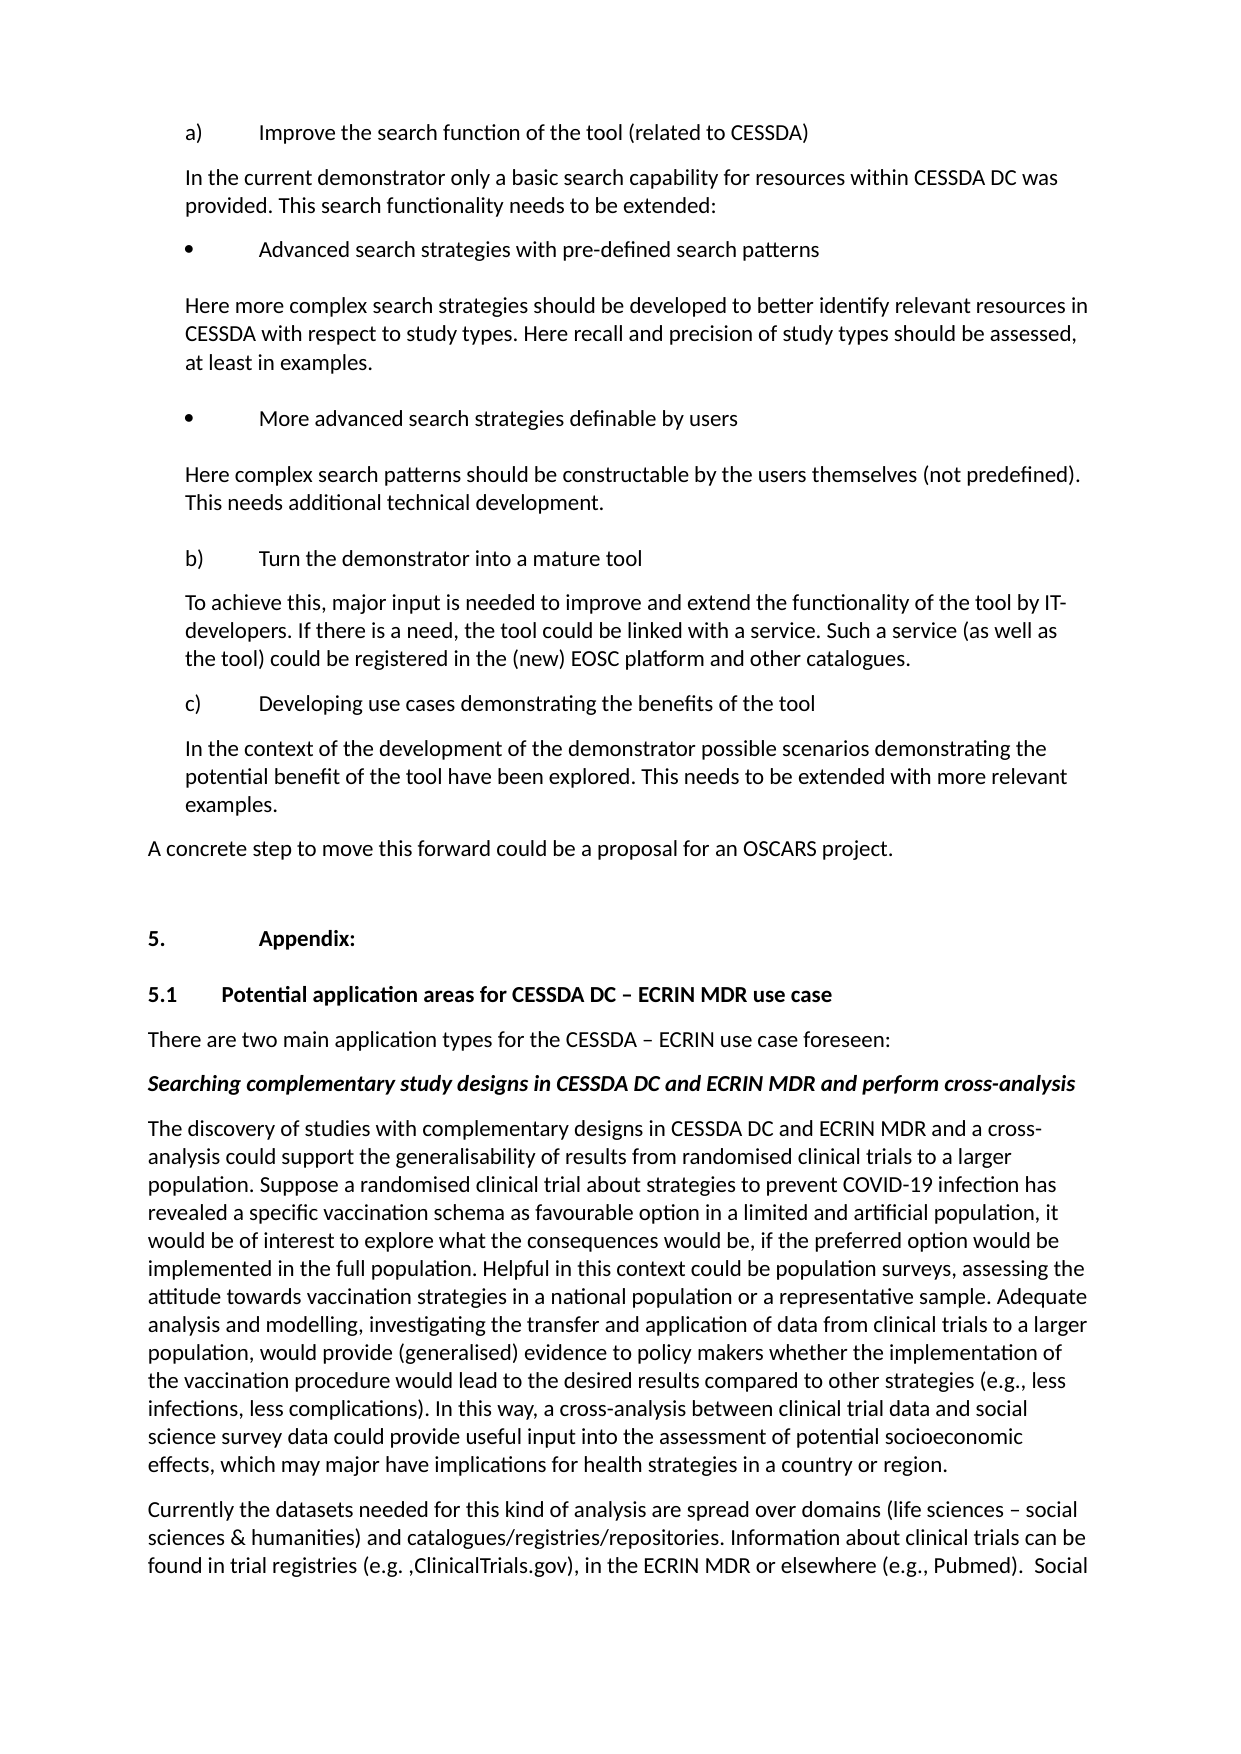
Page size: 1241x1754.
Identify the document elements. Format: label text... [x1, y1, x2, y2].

list More advanced search strategies definable by users [185, 404, 1093, 432]
list Advanced search strategies with pre-defined search patterns Here more complex search strategies should be developed to better identify relevant resources in CESSDA with respect to study types. Here recall and precision of study types should be assessed, at least in examples. [185, 236, 1093, 404]
list Here complex search patterns should be constructable by the users themselves (not predefined). This needs additional technical development. [185, 432, 1093, 544]
text The discovery of studies with complementary designs in CESSDA DC and ECRIN MDR and a cross-analysis could support the generalisability of results from randomised clinical trials to a larger population. Suppose a randomised clinical trial about strategies to prevent COVID-19 infection has revealed a specific vaccination schema as favourable option in a limited and artificial population, it would be of interest to explore what the consequences would be, if the preferred option would be implemented in the full population. Helpful in this context could be population surveys, assessing the attitude towards vaccination strategies in a national population or a representative sample. Adequate analysis and modelling, investigating the transfer and application of data from clinical trials to a larger population, would provide (generalised) evidence to policy makers whether the implementation of the vaccination procedure would lead to the desired results compared to other strategies (e.g., less infections, less complications). In this way, a cross-analysis between clinical trial data and social science survey data could provide useful input into the assessment of potential socioeconomic effects, which may major have implications for health strategies in a country or region. [148, 1114, 1093, 1478]
list 5.1 Potential application areas for CESSDA DC – ECRIN MDR use case [148, 952, 1093, 1008]
list Turn the demonstrator into a mature tool [185, 544, 1093, 572]
list Improve the search function of the tool (related to CESSDA) [185, 118, 1093, 146]
text A concrete step to move this forward could be a proposal for an OSCARS project. [148, 834, 1093, 863]
text In the current demonstrator only a basic search capability for resources within CESSDA DC was provided. This search functionality needs to be extended: [185, 163, 1093, 219]
text Searching complementary study designs in CESSDA DC and ECRIN MDR and perform cross-analysis [148, 1069, 1093, 1097]
list Appendix: [148, 924, 1093, 952]
text In the context of the development of the demonstrator possible scenarios demonstrating the potential benefit of the tool have been explored. This needs to be extended with more relevant examples. [185, 734, 1093, 818]
text Currently the datasets needed for this kind of analysis are spread over domains (life sciences – social sciences & humanities) and catalogues/registries/repositories. Information about clinical trials can be found in trial registries (e.g. ,ClinicalTrials.gov), in the ECRIN MDR or elsewhere (e.g., Pubmed). Social [148, 1495, 1093, 1579]
text To achieve this, major input is needed to improve and extend the functionality of the tool by IT-developers. If there is a need, the tool could be linked with a service. Such a service (as well as the tool) could be registered in the (new) EOSC platform and other catalogues. [185, 588, 1093, 672]
text There are two main application types for the CESSDA – ECRIN use case foreseen: [148, 1025, 1093, 1053]
list Developing use cases demonstrating the benefits of the tool [185, 689, 1093, 717]
